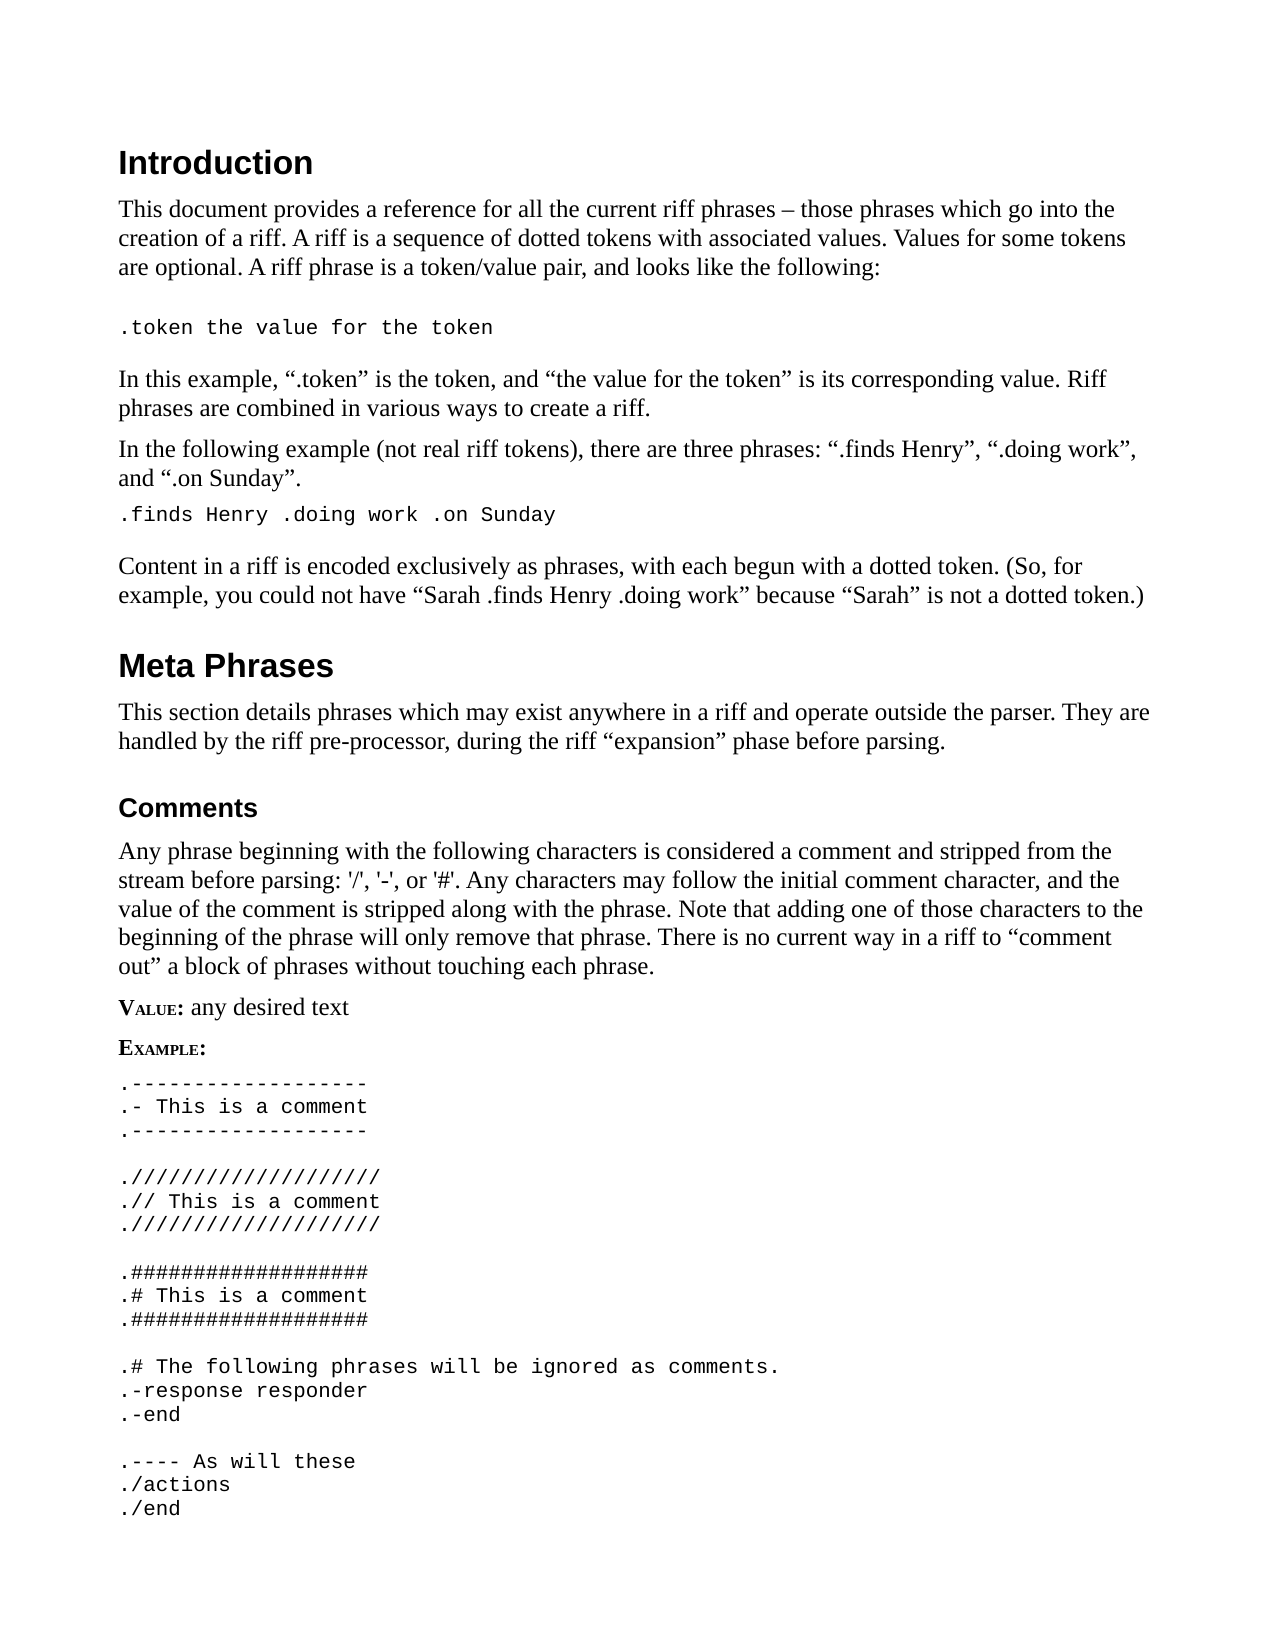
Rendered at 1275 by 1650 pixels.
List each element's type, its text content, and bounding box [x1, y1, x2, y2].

text .---- As will these [118, 1451, 1157, 1474]
subtitle Introduction [118, 143, 1157, 182]
text .//////////////////// [118, 1214, 1157, 1238]
text In the following example (not real riff tokens), there are three phrases: “.finds Henry”, “.doing work”, and “.on Sunday”. [118, 434, 1157, 491]
text ./end [118, 1498, 1157, 1522]
text Example: [118, 1034, 1157, 1060]
text ./actions [118, 1474, 1157, 1498]
text In this example, “.token” is the token, and “the value for the token” is its corresponding value. Riff phrases are combined in various ways to create a riff. [118, 364, 1157, 421]
text .------------------- [118, 1072, 1157, 1096]
text .------------------- [118, 1120, 1157, 1143]
text .//////////////////// [118, 1167, 1157, 1191]
text .// This is a comment [118, 1191, 1157, 1214]
text Any phrase beginning with the following characters is considered a comment and stripped from the stream before parsing: '/', '-', or '#'. Any characters may follow the initial comment character, and the value of the comment is stripped along with the phrase. Note that adding one of those characters to the beginning of the phrase will only remove that phrase. There is no current way in a riff to “comment out” a block of phrases without touching each phrase. [118, 836, 1157, 980]
text .# This is a comment [118, 1285, 1157, 1309]
text .token the value for the token [118, 317, 1157, 340]
text .-response responder [118, 1380, 1157, 1403]
text This section details phrases which may exist anywhere in a riff and operate outside the parser. They are handled by the riff pre-processor, during the riff “expansion” phase before parsing. [118, 697, 1157, 755]
text .-end [118, 1403, 1157, 1427]
text .# The following phrases will be ignored as comments. [118, 1356, 1157, 1380]
subtitle Meta Phrases [118, 646, 1157, 685]
text Content in a riff is encoded exclusively as phrases, with each begun with a dotted token. (So, for example, you could not have “Sarah .finds Henry .doing work” because “Sarah” is not a dotted token.) [118, 551, 1157, 609]
text .################### [118, 1309, 1157, 1333]
text This document provides a reference for all the current riff phrases – those phrases which go into the creation of a riff. A riff is a sequence of dotted tokens with associated values. Values for some tokens are optional. A riff phrase is a token/value pair, and looks like the following: [118, 194, 1157, 281]
text .################### [118, 1262, 1157, 1285]
text Value: any desired text [118, 992, 1157, 1021]
text .- This is a comment [118, 1096, 1157, 1120]
subtitle Comments [118, 792, 1157, 824]
text .finds Henry .doing work .on Sunday [118, 504, 1157, 528]
